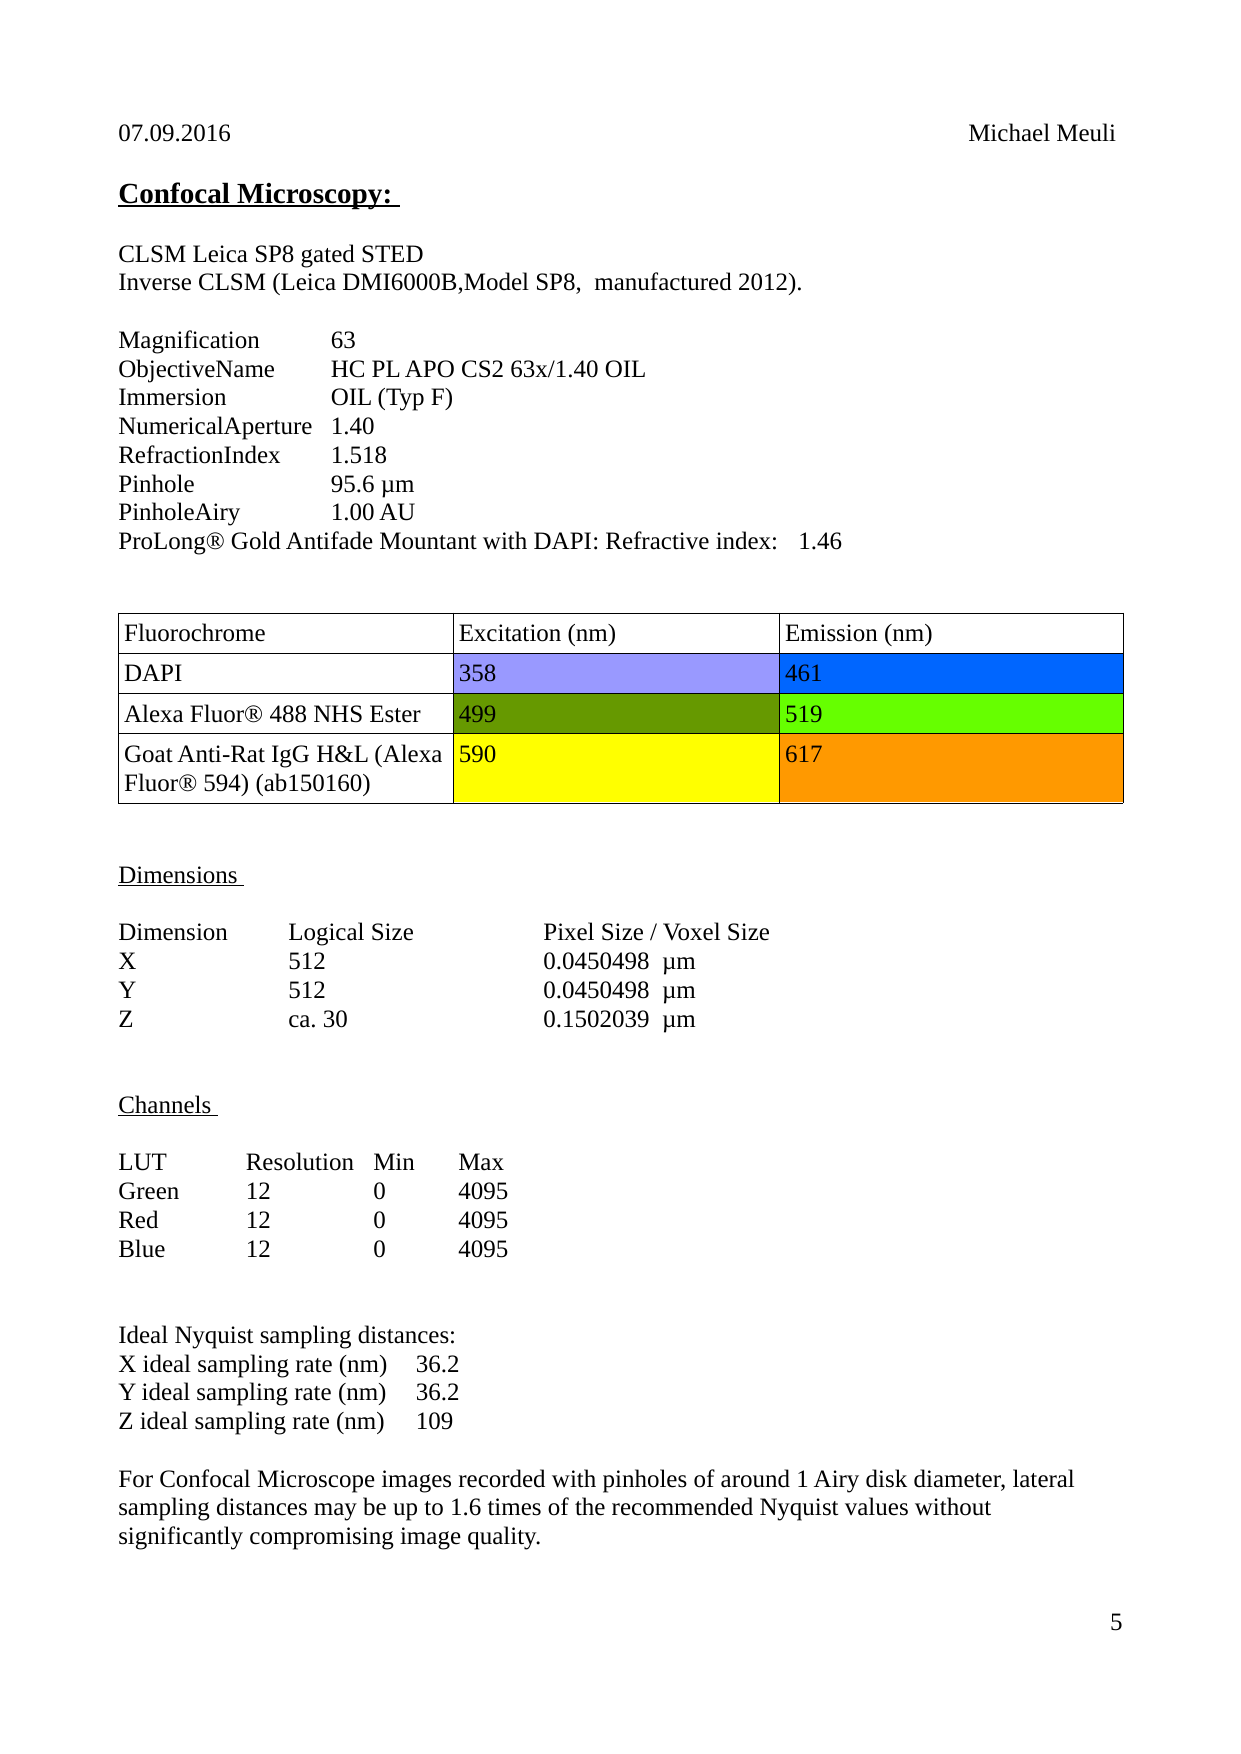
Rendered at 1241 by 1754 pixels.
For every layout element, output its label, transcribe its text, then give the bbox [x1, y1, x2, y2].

text Immersion OIL (Typ F) [118, 382, 1122, 411]
table_header Fluorochrome [119, 614, 453, 653]
text Confocal Microscopy: [118, 176, 1122, 210]
text Y ideal sampling rate (nm) 36.2 [118, 1377, 1122, 1406]
table_cell 358 [454, 654, 779, 693]
table_cell 519 [780, 694, 1123, 733]
text Y 512 0.0450498 µm [118, 975, 1122, 1004]
text Dimensions [118, 860, 1122, 889]
table_cell Alexa Fluor® 488 NHS Ester [119, 694, 453, 733]
text Pinhole 95.6 µm [118, 469, 1122, 497]
table_cell 461 [780, 654, 1123, 693]
text Red 12 0 4095 [118, 1205, 1122, 1234]
text Green 12 0 4095 [118, 1176, 1122, 1205]
table_header Emission (nm) [780, 614, 1123, 653]
table_cell 499 [454, 694, 779, 733]
text Ideal Nyquist sampling distances: [118, 1320, 1122, 1349]
table_cell DAPI [119, 654, 453, 693]
text X ideal sampling rate (nm) 36.2 [118, 1349, 1122, 1377]
text Channels [118, 1090, 1122, 1119]
text Inverse CLSM (Leica DMI6000B,Model SP8, manufactured 2012). [118, 267, 1122, 296]
text Dimension Logical Size Pixel Size / Voxel Size [118, 917, 1122, 946]
table_cell 617 [780, 734, 1123, 802]
text RefractionIndex 1.518 [118, 440, 1122, 469]
text Blue 12 0 4095 [118, 1234, 1122, 1262]
text Z ca. 30 0.1502039 µm [118, 1004, 1122, 1032]
text NumericalAperture 1.40 [118, 411, 1122, 440]
text For Confocal Microscope images recorded with pinholes of around 1 Airy disk diameter, lateral sampling distances may be up to 1.6 times of the recommended Nyquist values without significantly compromising image quality. [118, 1464, 1122, 1550]
text Z ideal sampling rate (nm) 109 [118, 1406, 1122, 1435]
table_header Excitation (nm) [454, 614, 779, 653]
table_cell Goat Anti-Rat IgG H&L (Alexa Fluor® 594) (ab150160) [119, 734, 453, 802]
text CLSM Leica SP8 gated STED [118, 239, 1122, 267]
text X 512 0.0450498 µm [118, 946, 1122, 975]
text ProLong® Gold Antifade Mountant with DAPI: Refractive index: 1.46 [118, 526, 1122, 555]
text ObjectiveName HC PL APO CS2 63x/1.40 OIL [118, 354, 1122, 382]
text PinholeAiry 1.00 AU [118, 497, 1122, 526]
text Magnification 63 [118, 325, 1122, 354]
text LUT Resolution Min Max [118, 1147, 1122, 1176]
table_cell 590 [454, 734, 779, 802]
